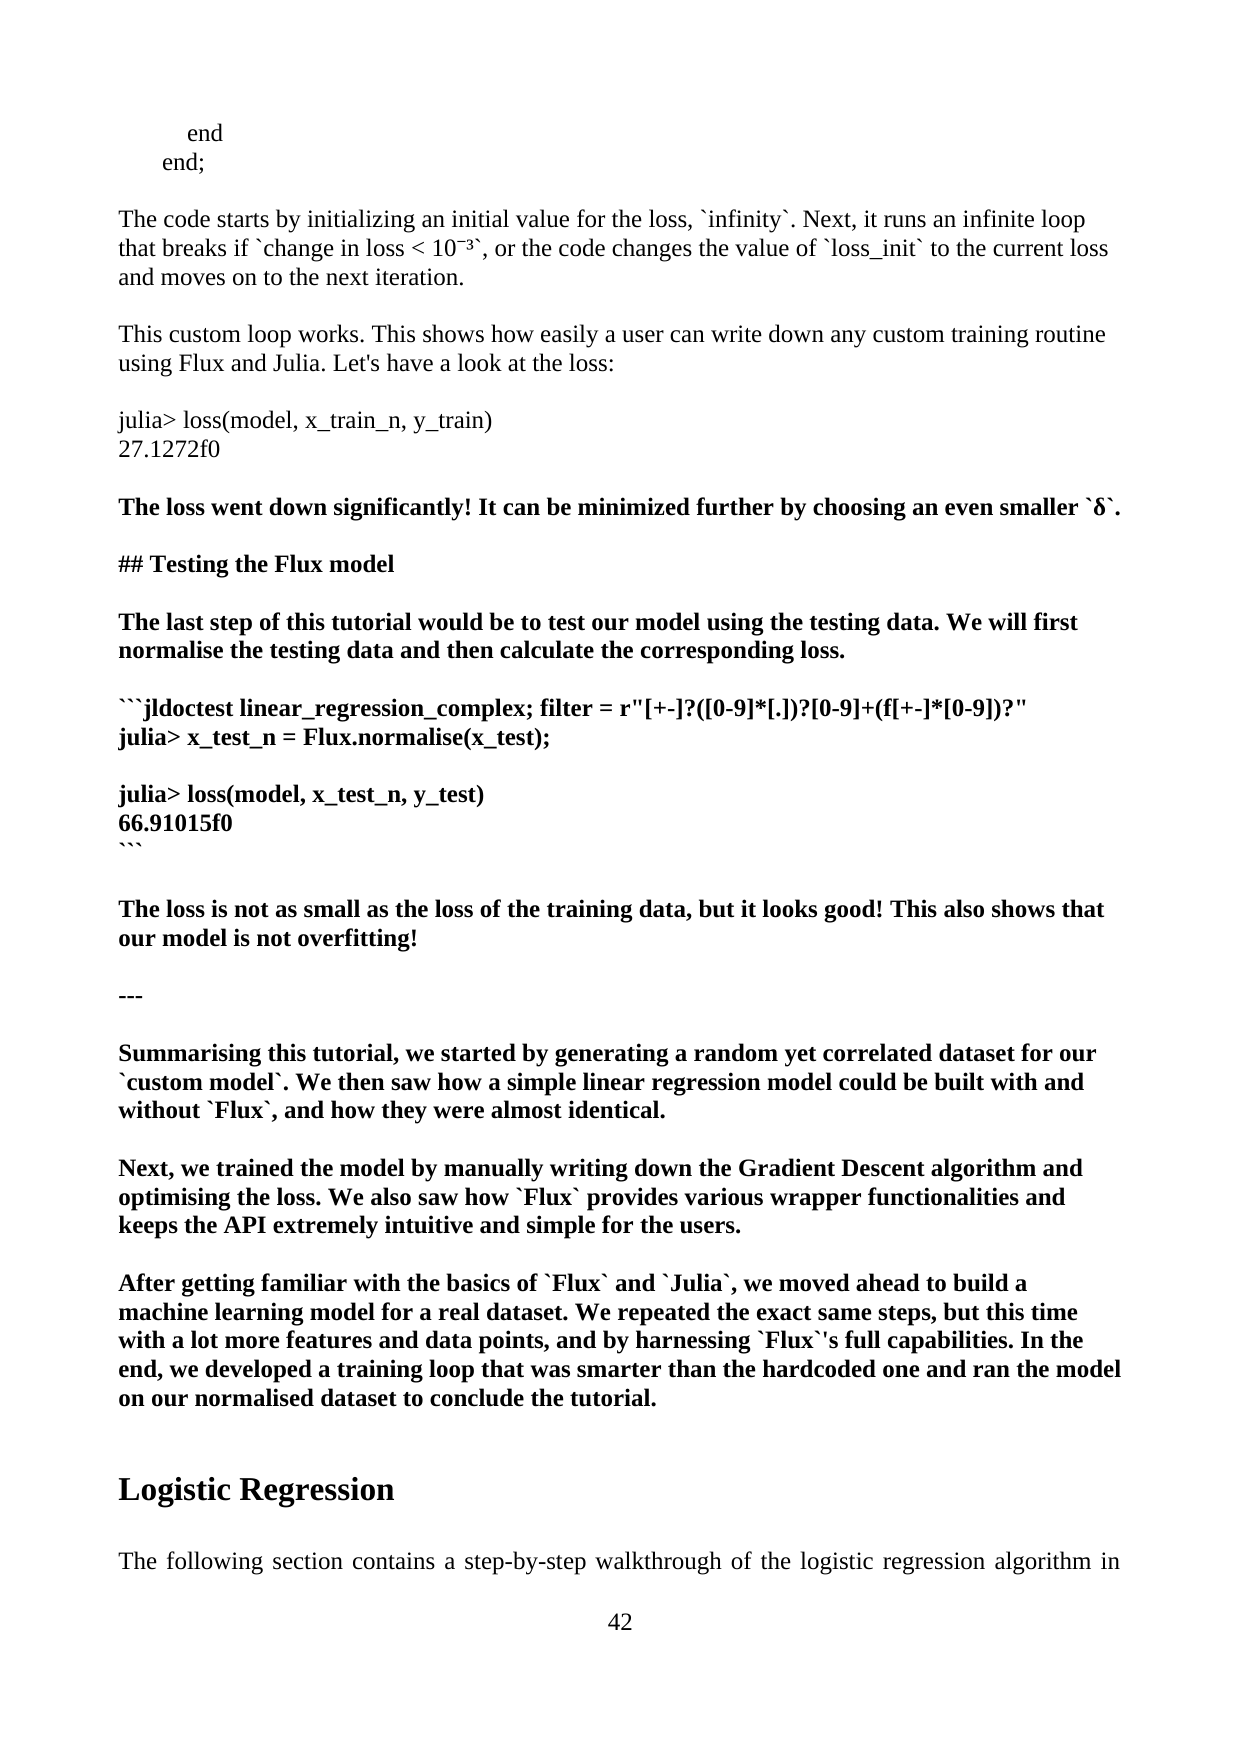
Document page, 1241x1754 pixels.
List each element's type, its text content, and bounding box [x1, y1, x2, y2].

text end; [118, 147, 1122, 176]
text --- [118, 981, 1122, 1009]
text julia> x_test_n = Flux.normalise(x_test); [118, 722, 1122, 751]
text The following section contains a step-by-step walkthrough of the logistic regression algorithm in [118, 1546, 1122, 1575]
text The loss is not as small as the loss of the training data, but it looks good! This also shows that our model is not overfitting! [118, 894, 1122, 952]
text 66.91015f0 [118, 808, 1122, 837]
text ``` [118, 837, 1122, 866]
text After getting familiar with the basics of `Flux` and `Julia`, we moved ahead to build a machine learning model for a real dataset. We repeated the exact same steps, but this time with a lot more features and data points, and by harnessing `Flux`'s full capabilities. In the end, we developed a training loop that was smarter than the hardcoded one and ran the model on our normalised dataset to conclude the tutorial. [118, 1268, 1122, 1412]
text Summarising this tutorial, we started by generating a random yet correlated dataset for our `custom model`. We then saw how a simple linear regression model could be built with and without `Flux`, and how they were almost identical. [118, 1038, 1122, 1124]
text Next, we trained the model by manually writing down the Gradient Descent algorithm and optimising the loss. We also saw how `Flux` provides various wrapper functionalities and keeps the API extremely intuitive and simple for the users. [118, 1153, 1122, 1239]
text The code starts by initializing an initial value for the loss, `infinity`. Next, it runs an infinite loop that breaks if `change in loss < 10⁻³`, or the code changes the value of `loss_init` to the current loss and moves on to the next iteration. [118, 204, 1122, 291]
text end [118, 118, 1122, 147]
text Logistic Regression [118, 1469, 1122, 1508]
text ## Testing the Flux model [118, 549, 1122, 578]
text The last step of this tutorial would be to test our model using the testing data. We will first normalise the testing data and then calculate the corresponding loss. [118, 607, 1122, 664]
text 27.1272f0 [118, 434, 1122, 463]
text julia> loss(model, x_test_n, y_test) [118, 779, 1122, 808]
text julia> loss(model, x_train_n, y_train) [118, 406, 1122, 434]
text This custom loop works. This shows how easily a user can write down any custom training routine using Flux and Julia. Let's have a look at the loss: [118, 319, 1122, 377]
text The loss went down significantly! It can be minimized further by choosing an even smaller `δ`. [118, 492, 1122, 521]
text ```jldoctest linear_regression_complex; filter = r"[+-]?([0-9]*[.])?[0-9]+(f[+-]*[0-9])?" [118, 693, 1122, 722]
